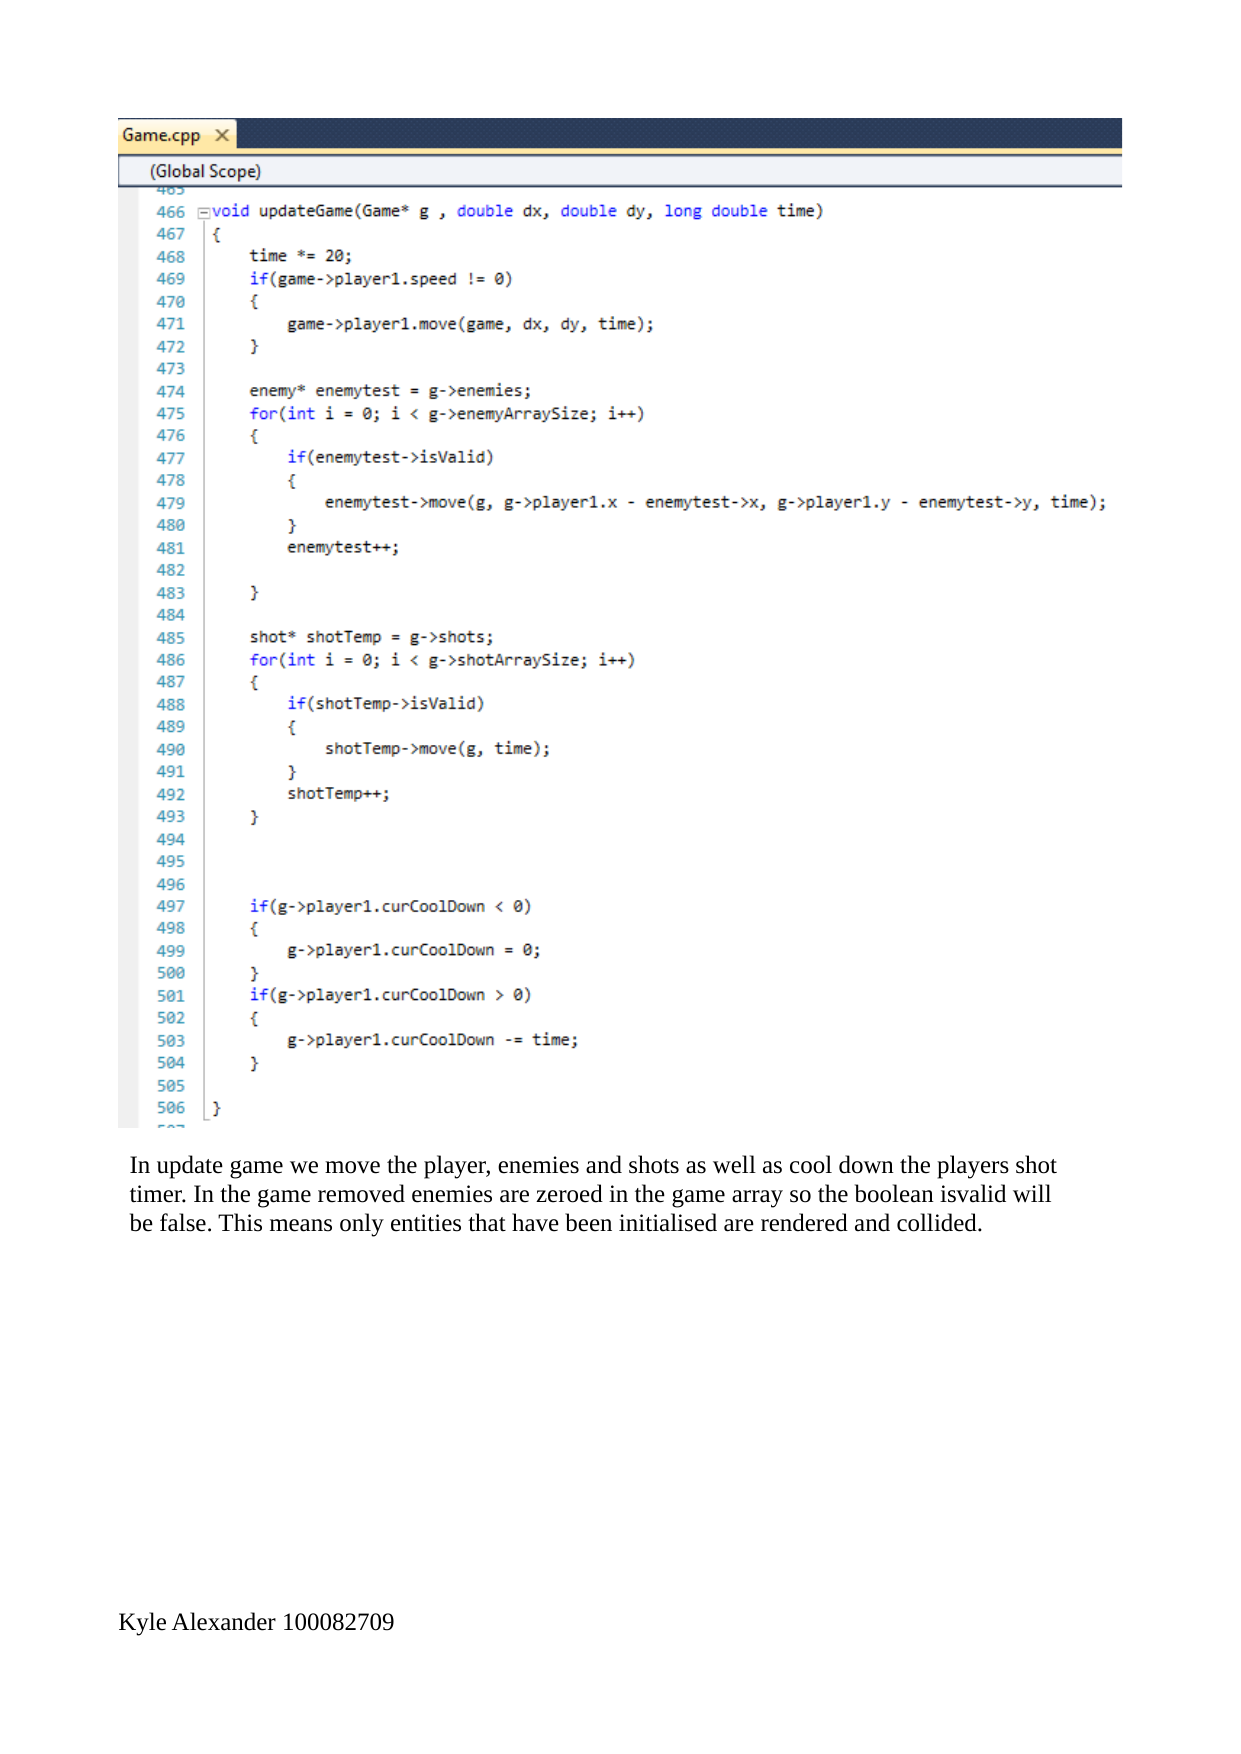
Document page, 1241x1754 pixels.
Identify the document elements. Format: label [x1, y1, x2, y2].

picture [118, 118, 1123, 1128]
